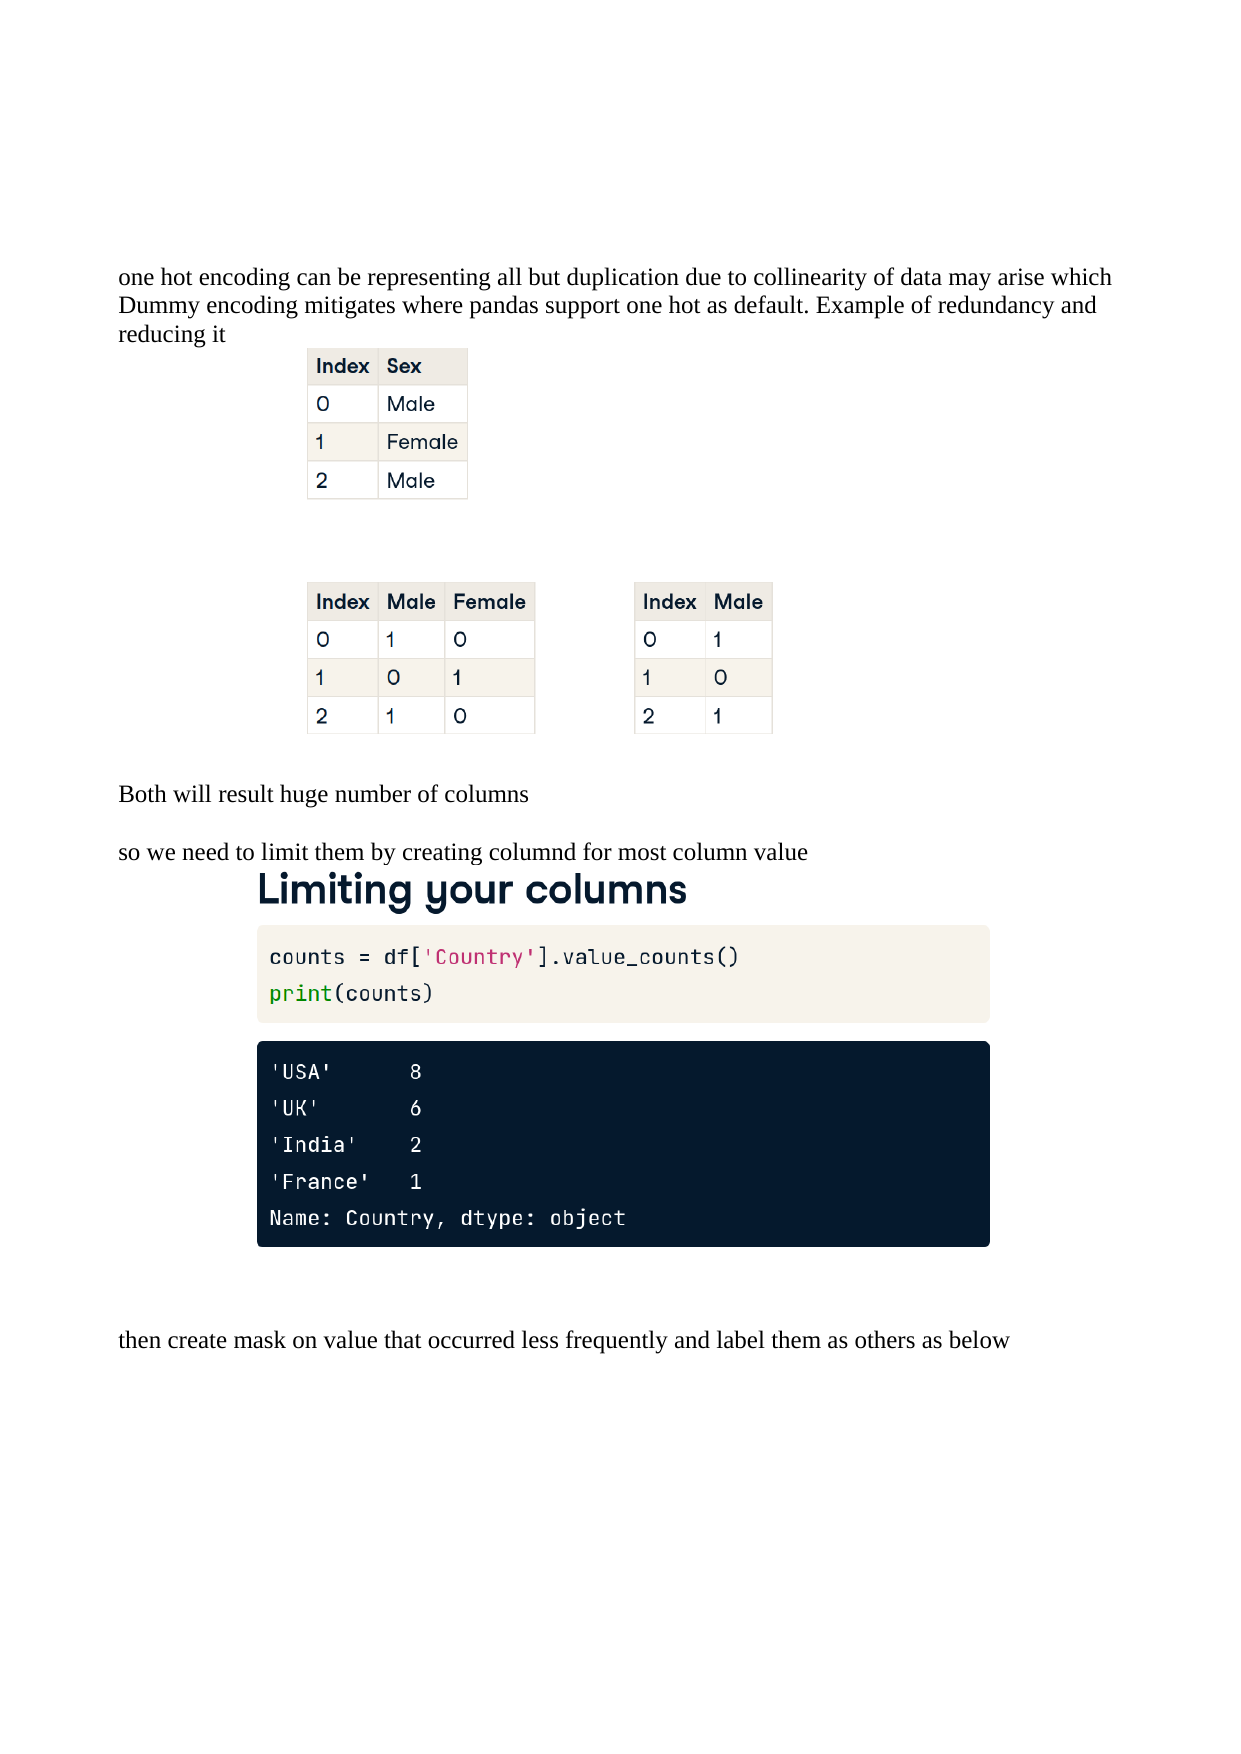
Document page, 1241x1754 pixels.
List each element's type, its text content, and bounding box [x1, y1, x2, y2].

text Both will result huge number of columns [118, 779, 1122, 808]
picture [248, 865, 992, 1312]
text then create mask on value that occurred less frequently and label them as others as below [118, 1326, 1122, 1354]
picture [299, 348, 942, 734]
text one hot encoding can be representing all but duplication due to collinearity of data may arise which Dummy encoding mitigates where pandas support one hot as default. Example of redundancy and reducing it [118, 262, 1122, 348]
text so we need to limit them by creating columnd for most column value [118, 837, 1122, 866]
